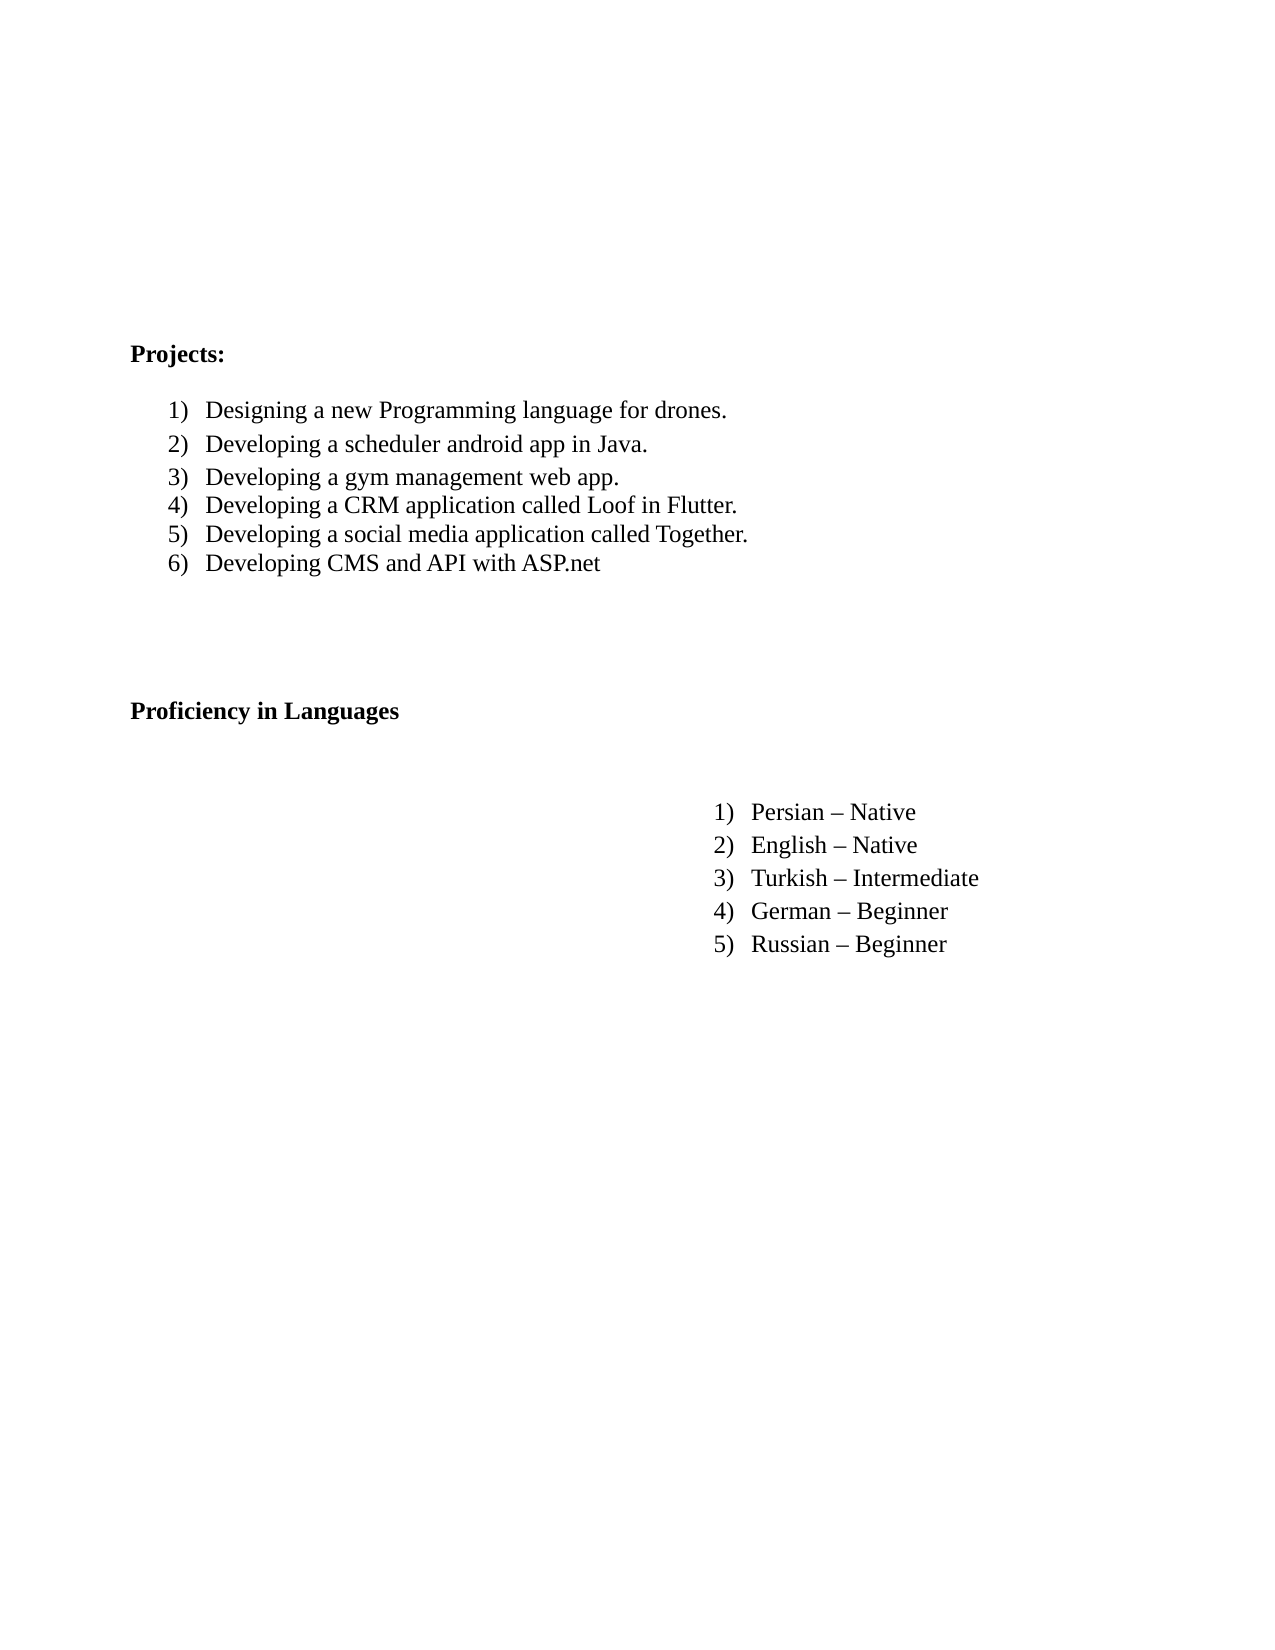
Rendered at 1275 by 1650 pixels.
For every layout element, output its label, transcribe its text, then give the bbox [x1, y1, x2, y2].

subtitle Projects: [130, 339, 1157, 367]
list Developing a scheduler android app in Java. [168, 429, 1157, 457]
list English – Native [713, 830, 1157, 859]
list Turkish – Intermediate [713, 863, 1157, 892]
list Russian – Beginner [713, 929, 1157, 958]
list Developing a CRM application called Loof in Flutter. [168, 491, 1157, 519]
list Designing a new Programming language for drones. [168, 396, 1157, 424]
list Developing CMS and API with ASP.net [168, 548, 1157, 577]
list Developing a gym management web app. [168, 462, 1157, 491]
subtitle Proficiency in Languages [130, 696, 433, 725]
list German – Beginner [713, 896, 1157, 925]
list Persian – Native [713, 797, 1157, 826]
list Developing a social media application called Together. [168, 519, 1157, 548]
